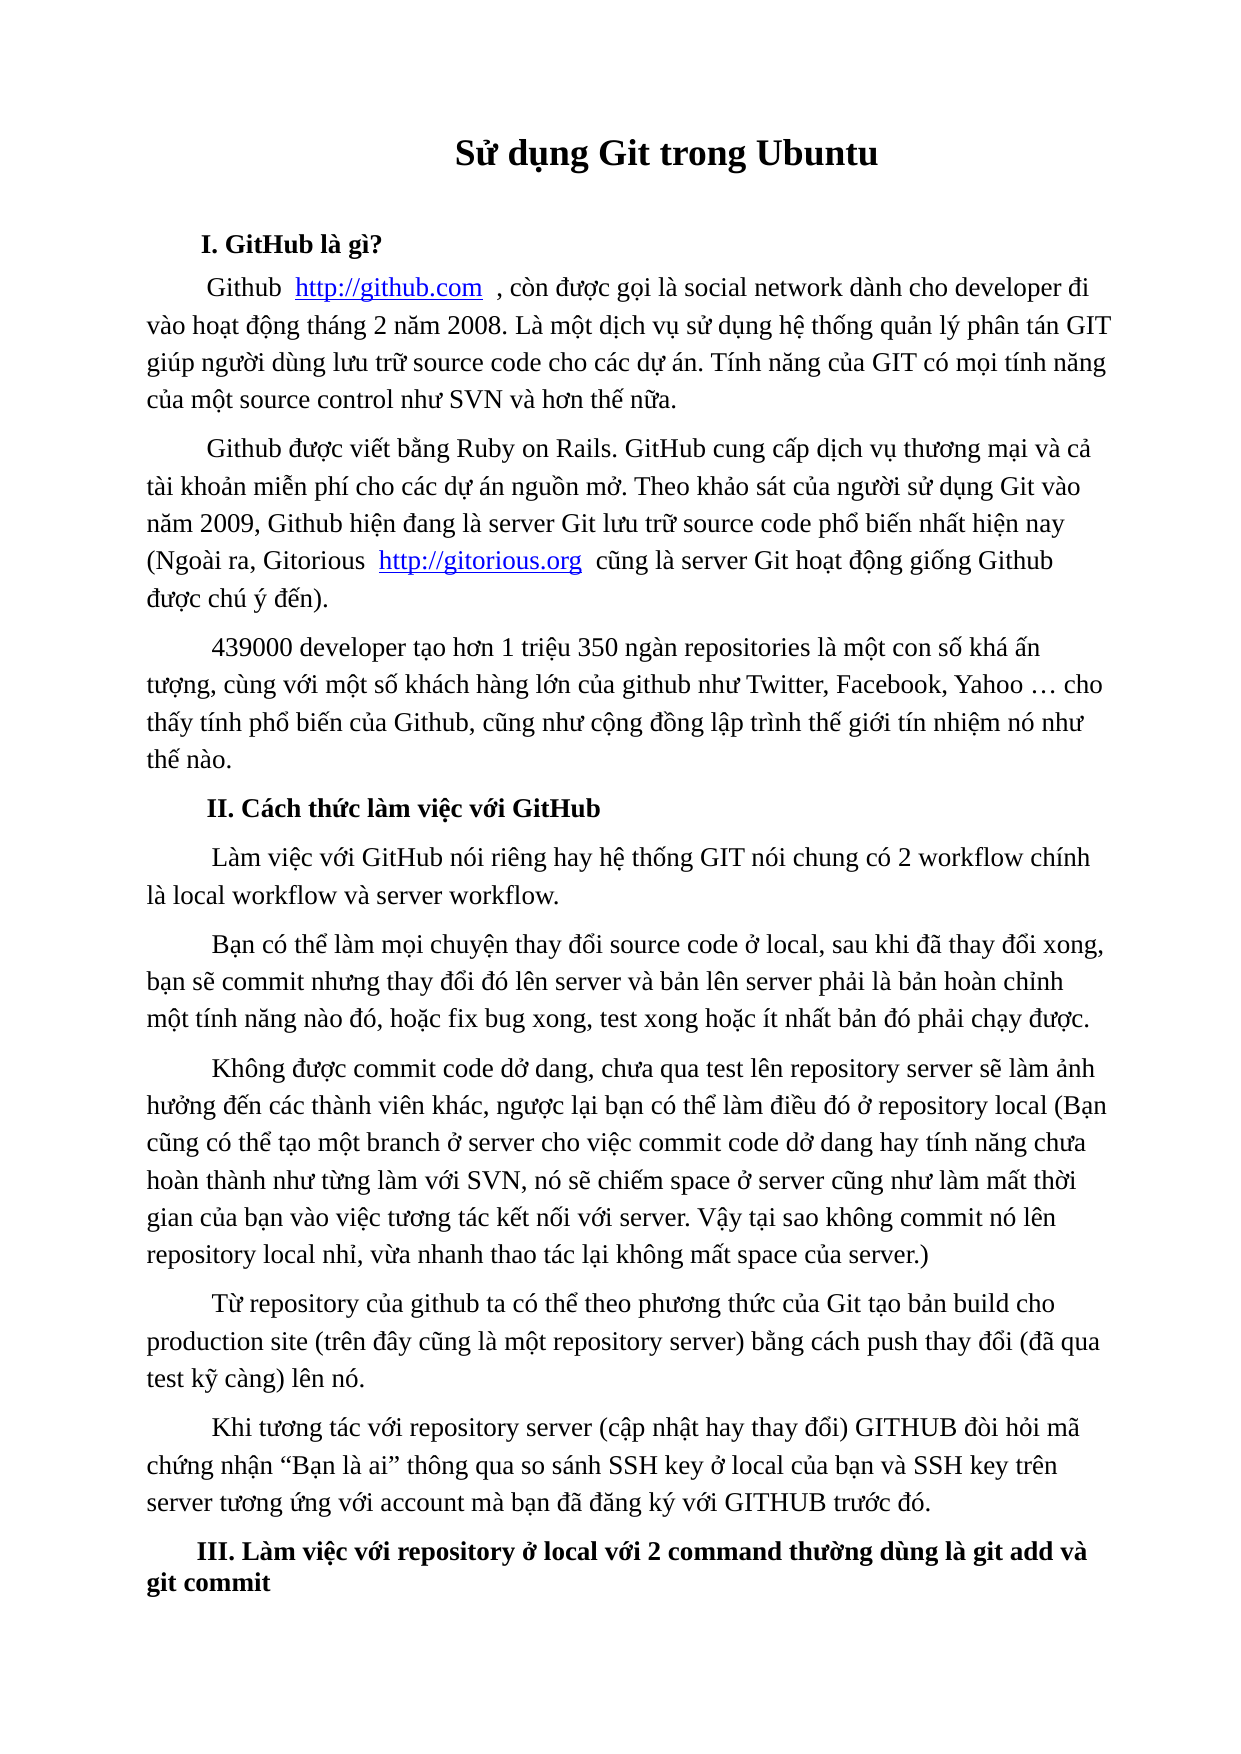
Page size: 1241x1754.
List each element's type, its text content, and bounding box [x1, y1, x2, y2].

text III. Làm việc với repository ở local với 2 command thường dùng là git add và git commit [146, 1535, 1111, 1598]
text 439000 developer tạo hơn 1 triệu 350 ngàn repositories là một con số khá ấn tượng, cùng với một số khách hàng lớn của github như Twitter, Facebook, Yahoo … cho thấy tính phổ biến của Github, cũng như cộng đồng lập trình thế giới tín nhiệm nó như thế nào. [146, 631, 1111, 774]
text Github http://github.com , còn được gọi là social network dành cho developer đi vào hoạt động tháng 2 năm 2008. Là một dịch vụ sử dụng hệ thống quản lý phân tán GIT giúp người dùng lưu trữ source code cho các dự án. Tính năng của GIT có mọi tính năng của một source control như SVN và hơn thế nữa. [146, 271, 1111, 414]
text I. GitHub là gì? [146, 228, 1111, 259]
text Không được commit code dở dang, chưa qua test lên repository server sẽ làm ảnh hưởng đến các thành viên khác, ngược lại bạn có thể làm điều đó ở repository local (Bạn cũng có thể tạo một branch ở server cho việc commit code dở dang hay tính năng chưa hoàn thành như từng làm với SVN, nó sẽ chiếm space ở server cũng như làm mất thời gian của bạn vào việc tương tác kết nối với server. Vậy tại sao không commit nó lên repository local nhỉ, vừa nhanh thao tác lại không mất space của server.) [146, 1052, 1111, 1269]
text Từ repository của github ta có thể theo phương thức của Git tạo bản build cho production site (trên đây cũng là một repository server) bằng cách push thay đổi (đã qua test kỹ càng) lên nó. [146, 1288, 1111, 1393]
text Sử dụng Git trong Ubuntu [146, 130, 1111, 173]
text Làm việc với GitHub nói riêng hay hệ thống GIT nói chung có 2 workflow chính là local workflow và server workflow. [146, 841, 1111, 910]
text Khi tương tác với repository server (cập nhật hay thay đổi) GITHUB đòi hỏi mã chứng nhận “Bạn là ai” thông qua so sánh SSH key ở local của bạn và SSH key trên server tương ứng với account mà bạn đã đăng ký với GITHUB trước đó. [146, 1411, 1111, 1517]
text Bạn có thể làm mọi chuyện thay đổi source code ở local, sau khi đã thay đổi xong, bạn sẽ commit nhưng thay đổi đó lên server và bản lên server phải là bản hoàn chỉnh một tính năng nào đó, hoặc fix bug xong, test xong hoặc ít nhất bản đó phải chạy được. [146, 928, 1111, 1034]
text Github được viết bằng Ruby on Rails. GitHub cung cấp dịch vụ thương mại và cả tài khoản miễn phí cho các dự án nguồn mở. Theo khảo sát của người sử dụng Git vào năm 2009, Github hiện đang là server Git lưu trữ source code phổ biến nhất hiện nay (Ngoài ra, Gitorious http://gitorious.org cũng là server Git hoạt động giống Github được chú ý đến). [146, 433, 1111, 613]
text II. Cách thức làm việc với GitHub [146, 792, 1111, 823]
